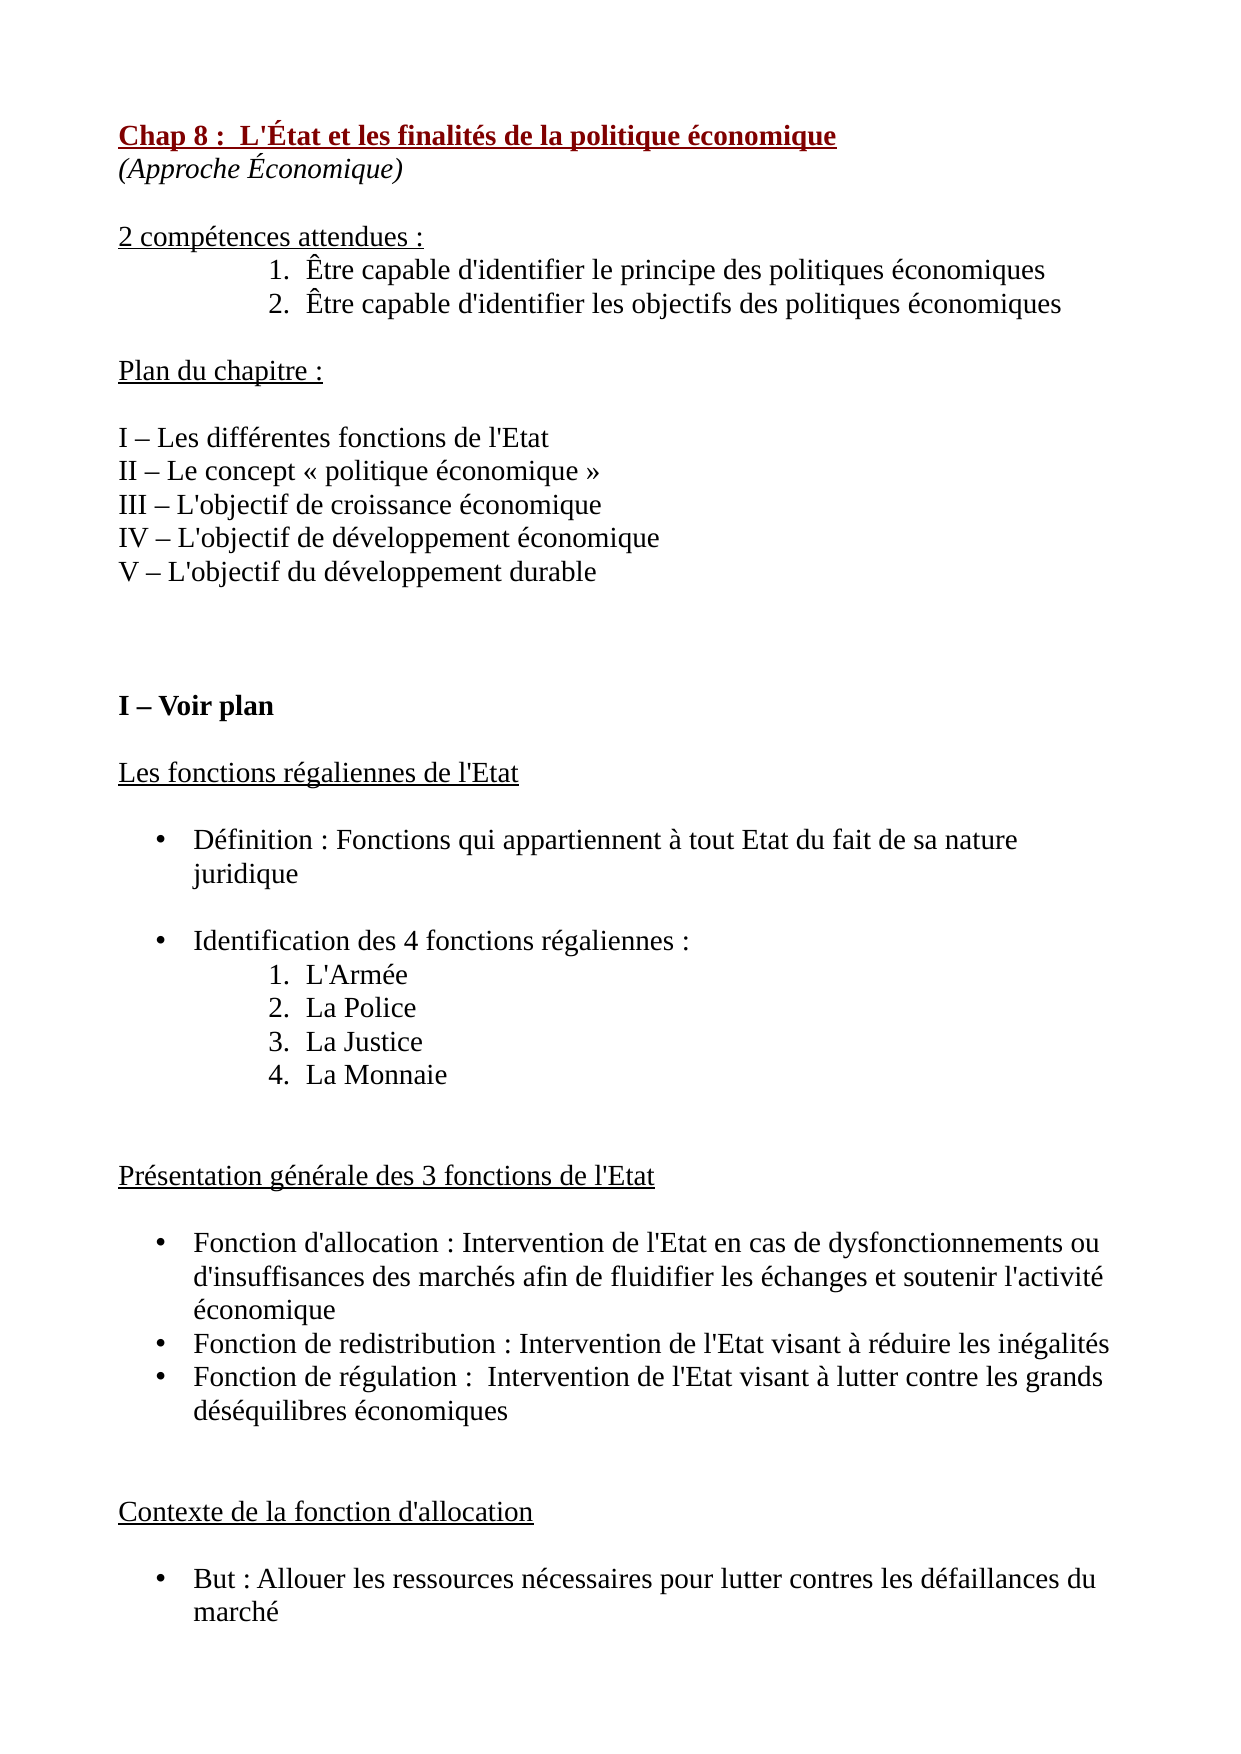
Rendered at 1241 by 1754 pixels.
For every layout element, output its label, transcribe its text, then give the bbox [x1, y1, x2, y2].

list La Justice [268, 1024, 1122, 1057]
list Définition : Fonctions qui appartiennent à tout Etat du fait de sa nature juridique [156, 822, 1122, 890]
list Être capable d'identifier le principe des politiques économiques [268, 252, 1122, 286]
text Plan du chapitre : [118, 353, 1122, 386]
text V – L'objectif du développement durable [118, 554, 1122, 588]
text I – Voir plan [118, 688, 1122, 722]
list Fonction de redistribution : Intervention de l'Etat visant à réduire les inégalités [156, 1326, 1122, 1359]
list L'Armée [268, 957, 1122, 990]
list But : Allouer les ressources nécessaires pour lutter contres les défaillances du marché [156, 1561, 1122, 1628]
text Présentation générale des 3 fonctions de l'Etat [118, 1158, 1122, 1192]
list Fonction de régulation : Intervention de l'Etat visant à lutter contre les grands déséquilibres économiques [156, 1359, 1122, 1427]
list La Police [268, 990, 1122, 1024]
text Contexte de la fonction d'allocation [118, 1494, 1122, 1527]
text Chap 8 : L'État et les finalités de la politique économique [118, 118, 1122, 152]
text III – L'objectif de croissance économique [118, 487, 1122, 521]
text II – Le concept « politique économique » [118, 453, 1122, 487]
text (Approche Économique) [118, 152, 1122, 185]
text I – Les différentes fonctions de l'Etat [118, 420, 1122, 453]
list Être capable d'identifier les objectifs des politiques économiques [268, 286, 1122, 319]
list La Monnaie [268, 1057, 1122, 1091]
text 2 compétences attendues : [118, 219, 1122, 252]
list Identification des 4 fonctions régaliennes : [156, 923, 1122, 957]
text IV – L'objectif de développement économique [118, 521, 1122, 554]
list Fonction d'allocation : Intervention de l'Etat en cas de dysfonctionnements ou d'insuffisances des marchés afin de fluidifier les échanges et soutenir l'activité économique [156, 1225, 1122, 1326]
text Les fonctions régaliennes de l'Etat [118, 755, 1122, 789]
